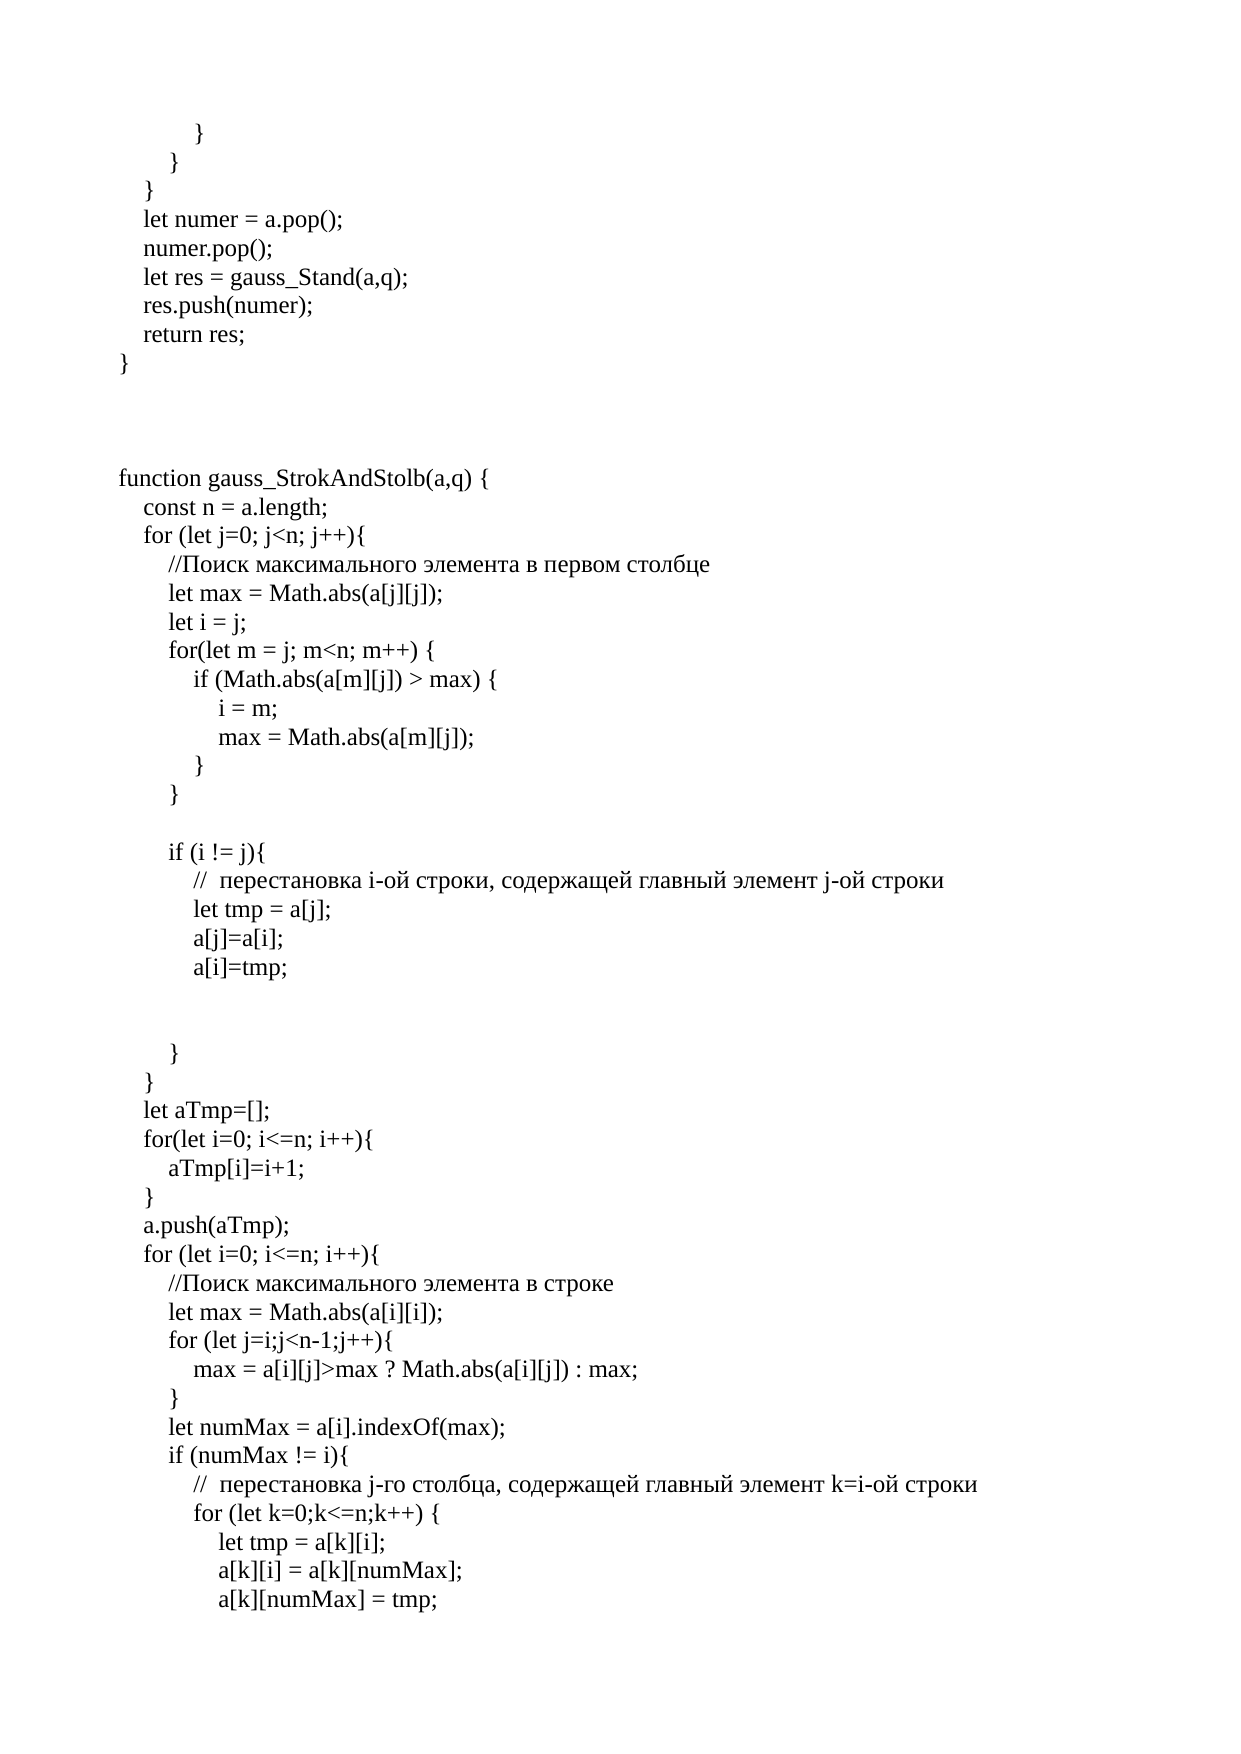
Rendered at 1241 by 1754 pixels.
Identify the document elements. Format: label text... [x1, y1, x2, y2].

text // перестановка i-ой строки, содержащей главный элемент j-ой строки [118, 866, 1122, 894]
text aTmp[i]=i+1; [118, 1153, 1122, 1182]
text let numMax = a[i].indexOf(max); [118, 1412, 1122, 1441]
text let max = Math.abs(a[i][i]); [118, 1297, 1122, 1326]
text for (let j=0; j<n; j++){ [118, 521, 1122, 549]
text } [118, 779, 1122, 808]
text // перестановка j-го столбца, содержащей главный элемент k=i-ой строки [118, 1469, 1122, 1498]
text let i = j; [118, 607, 1122, 636]
text } [118, 176, 1122, 204]
text let numer = a.pop(); [118, 204, 1122, 233]
text let res = gauss_Stand(a,q); [118, 262, 1122, 291]
text max = a[i][j]>max ? Math.abs(a[i][j]) : max; [118, 1354, 1122, 1383]
text let max = Math.abs(a[j][j]); [118, 578, 1122, 607]
text if (numMax != i){ [118, 1441, 1122, 1469]
text let aTmp=[]; [118, 1096, 1122, 1124]
text } [118, 118, 1122, 147]
text for(let m = j; m<n; m++) { [118, 636, 1122, 664]
text //Поиск максимального элемента в строке [118, 1268, 1122, 1297]
text if (Math.abs(a[m][j]) > max) { [118, 664, 1122, 693]
text } [118, 147, 1122, 176]
text } [118, 751, 1122, 779]
text //Поиск максимального элемента в первом столбце [118, 549, 1122, 578]
text for (let j=i;j<n-1;j++){ [118, 1326, 1122, 1354]
text res.push(numer); [118, 291, 1122, 319]
text } [118, 1038, 1122, 1067]
text let tmp = a[j]; [118, 894, 1122, 923]
text const n = a.length; [118, 492, 1122, 521]
text if (i != j){ [118, 837, 1122, 866]
text } [118, 1383, 1122, 1412]
text a.push(aTmp); [118, 1211, 1122, 1239]
text i = m; [118, 693, 1122, 722]
text function gauss_StrokAndStolb(a,q) { [118, 463, 1122, 492]
text } [118, 1182, 1122, 1211]
text for(let i=0; i<=n; i++){ [118, 1124, 1122, 1153]
text let tmp = a[k][i]; [118, 1527, 1122, 1556]
text for (let k=0;k<=n;k++) { [118, 1498, 1122, 1527]
text max = Math.abs(a[m][j]); [118, 722, 1122, 751]
text a[k][i] = a[k][numMax]; [118, 1556, 1122, 1584]
text for (let i=0; i<=n; i++){ [118, 1239, 1122, 1268]
text a[i]=tmp; [118, 952, 1122, 981]
text a[j]=a[i]; [118, 923, 1122, 952]
text } [118, 1067, 1122, 1096]
text return res; [118, 319, 1122, 348]
text numer.pop(); [118, 233, 1122, 262]
text a[k][numMax] = tmp; [118, 1584, 1122, 1613]
text } [118, 348, 1122, 377]
